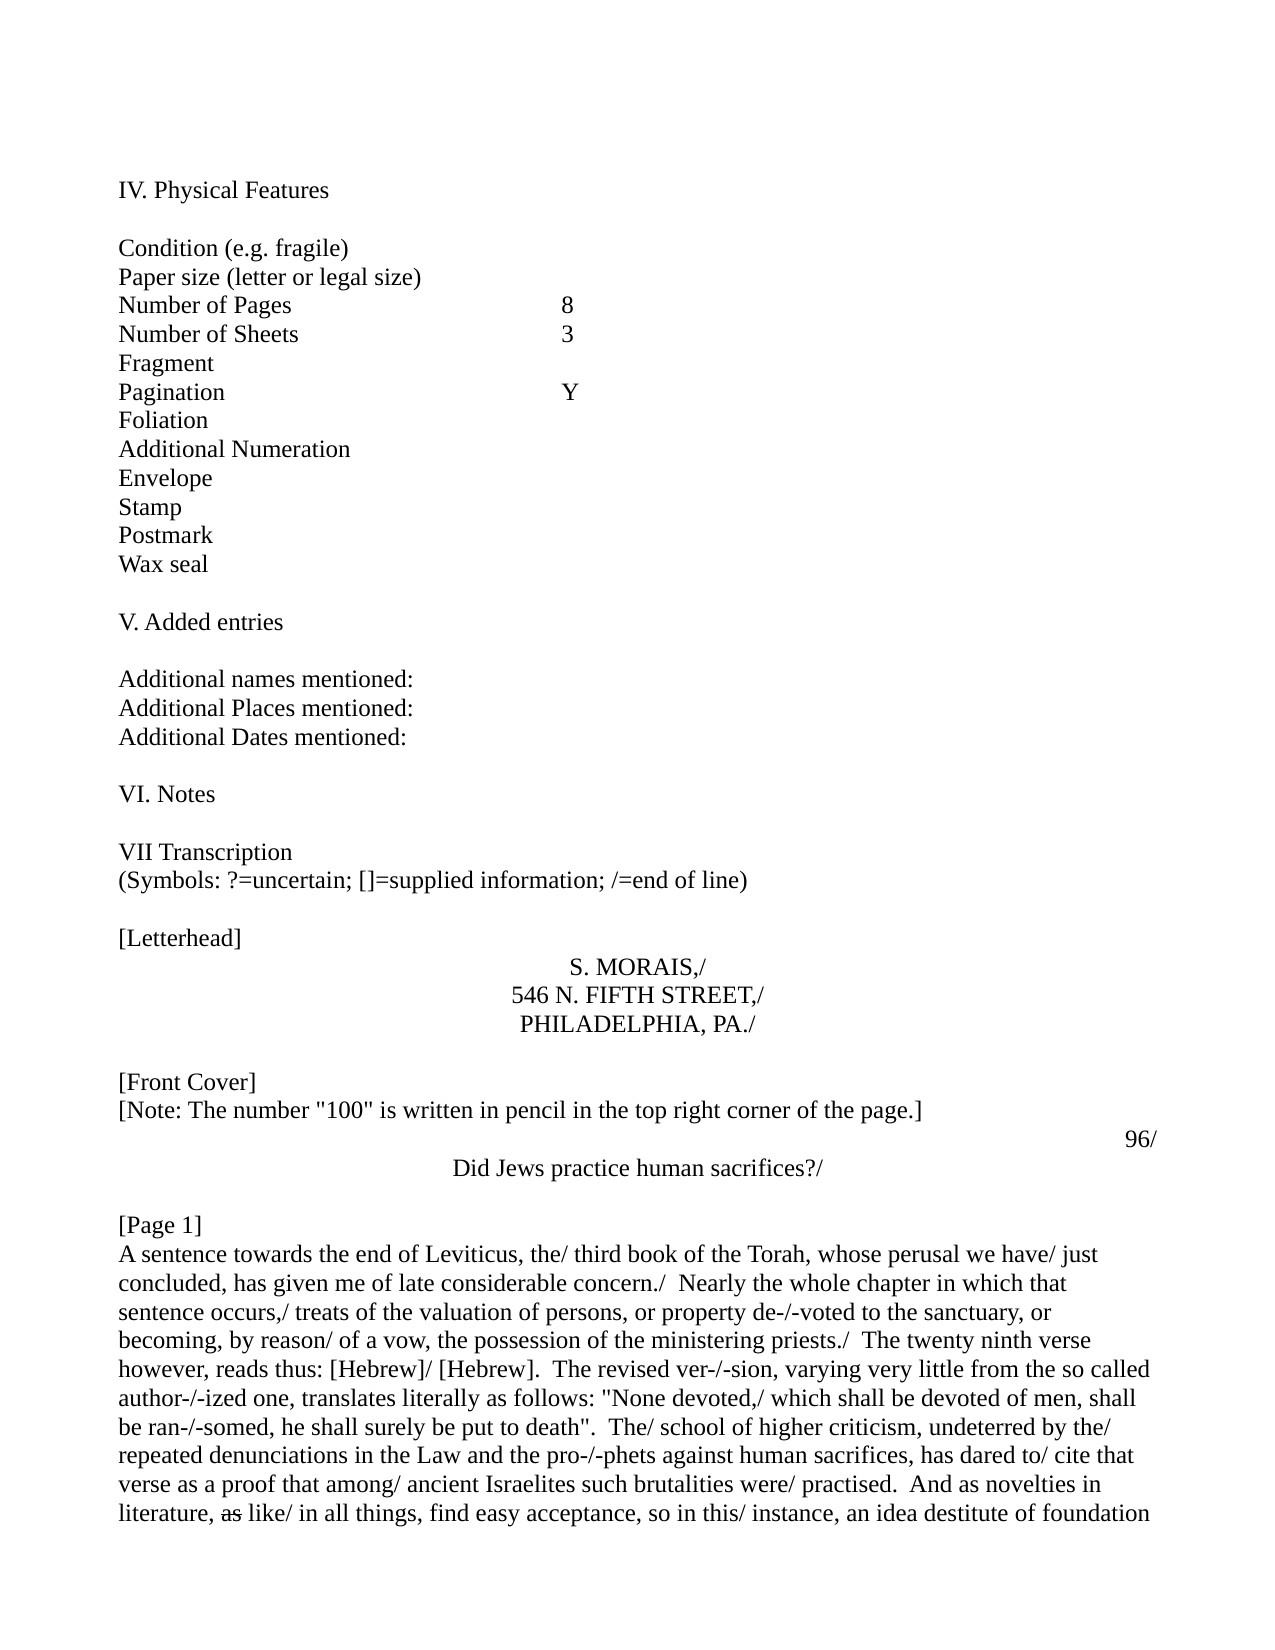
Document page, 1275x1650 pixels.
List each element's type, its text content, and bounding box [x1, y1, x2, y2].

text 96/ [118, 1124, 1157, 1153]
text Additional names mentioned: [118, 664, 1157, 693]
text Paper size (letter or legal size) [118, 262, 1157, 291]
text [Letterhead] [118, 923, 1157, 952]
text S. MORAIS,/ [118, 952, 1157, 981]
text [Note: The number "100" is written in pencil in the top right corner of the page.] [118, 1096, 1157, 1124]
text A sentence towards the end of Leviticus, the/ third book of the Torah, whose perusal we have/ just concluded, has given me of late considerable concern./ Nearly the whole chapter in which that sentence occurs,/ treats of the valuation of persons, or property de-/-voted to the sanctuary, or becoming, by reason/ of a vow, the possession of the ministering priests./ The twenty ninth verse however, reads thus: [Hebrew]/ [Hebrew]. The revised ver-/-sion, varying very little from the so called author-/-ized one, translates literally as follows: "None devoted,/ which shall be devoted of men, shall be ran-/-somed, he shall surely be put to death". The/ school of higher criticism, undeterred by the/ repeated denunciations in the Law and the pro-/-phets against human sacrifices, has dared to/ cite that verse as a proof that among/ ancient Israelites such brutalities were/ practised. And as novelties in literature, as like/ in all things, find easy acceptance, so in this/ instance, an idea destitute of foundation [118, 1239, 1157, 1527]
text Envelope [118, 463, 1157, 492]
text Postma rk [118, 521, 1157, 549]
text Number of Pages 8 [118, 291, 1157, 319]
text 546 N. FIFTH STREET,/ [118, 981, 1157, 1009]
text Additional Places mentioned: [118, 693, 1157, 722]
text Condition (e.g. fragile) [118, 233, 1157, 262]
text Number of Sheets 3 [118, 319, 1157, 348]
text [Page 1] [118, 1211, 1157, 1239]
text [Front Cover] [118, 1067, 1157, 1096]
text (Symbols: ?=uncertain; []=supplied information; /=end of line) [118, 866, 1157, 894]
text Additional Numeration [118, 434, 1157, 463]
text V. Added entries [118, 607, 1157, 636]
text Did Jews practice human sacrifices?/ [118, 1153, 1157, 1182]
text IV. Physical Features [118, 176, 1157, 204]
text Wax seal [118, 549, 1157, 578]
text Stamp [118, 492, 1157, 521]
text VI. Notes [118, 779, 1157, 808]
text Additional Dates mentioned: [118, 722, 1157, 751]
text VII Transcription [118, 837, 1157, 866]
text PHILADELPHIA, PA./ [118, 1009, 1157, 1038]
text Fragment [118, 348, 1157, 377]
text Pagination Y [118, 377, 1157, 406]
text Foliation [118, 406, 1157, 434]
